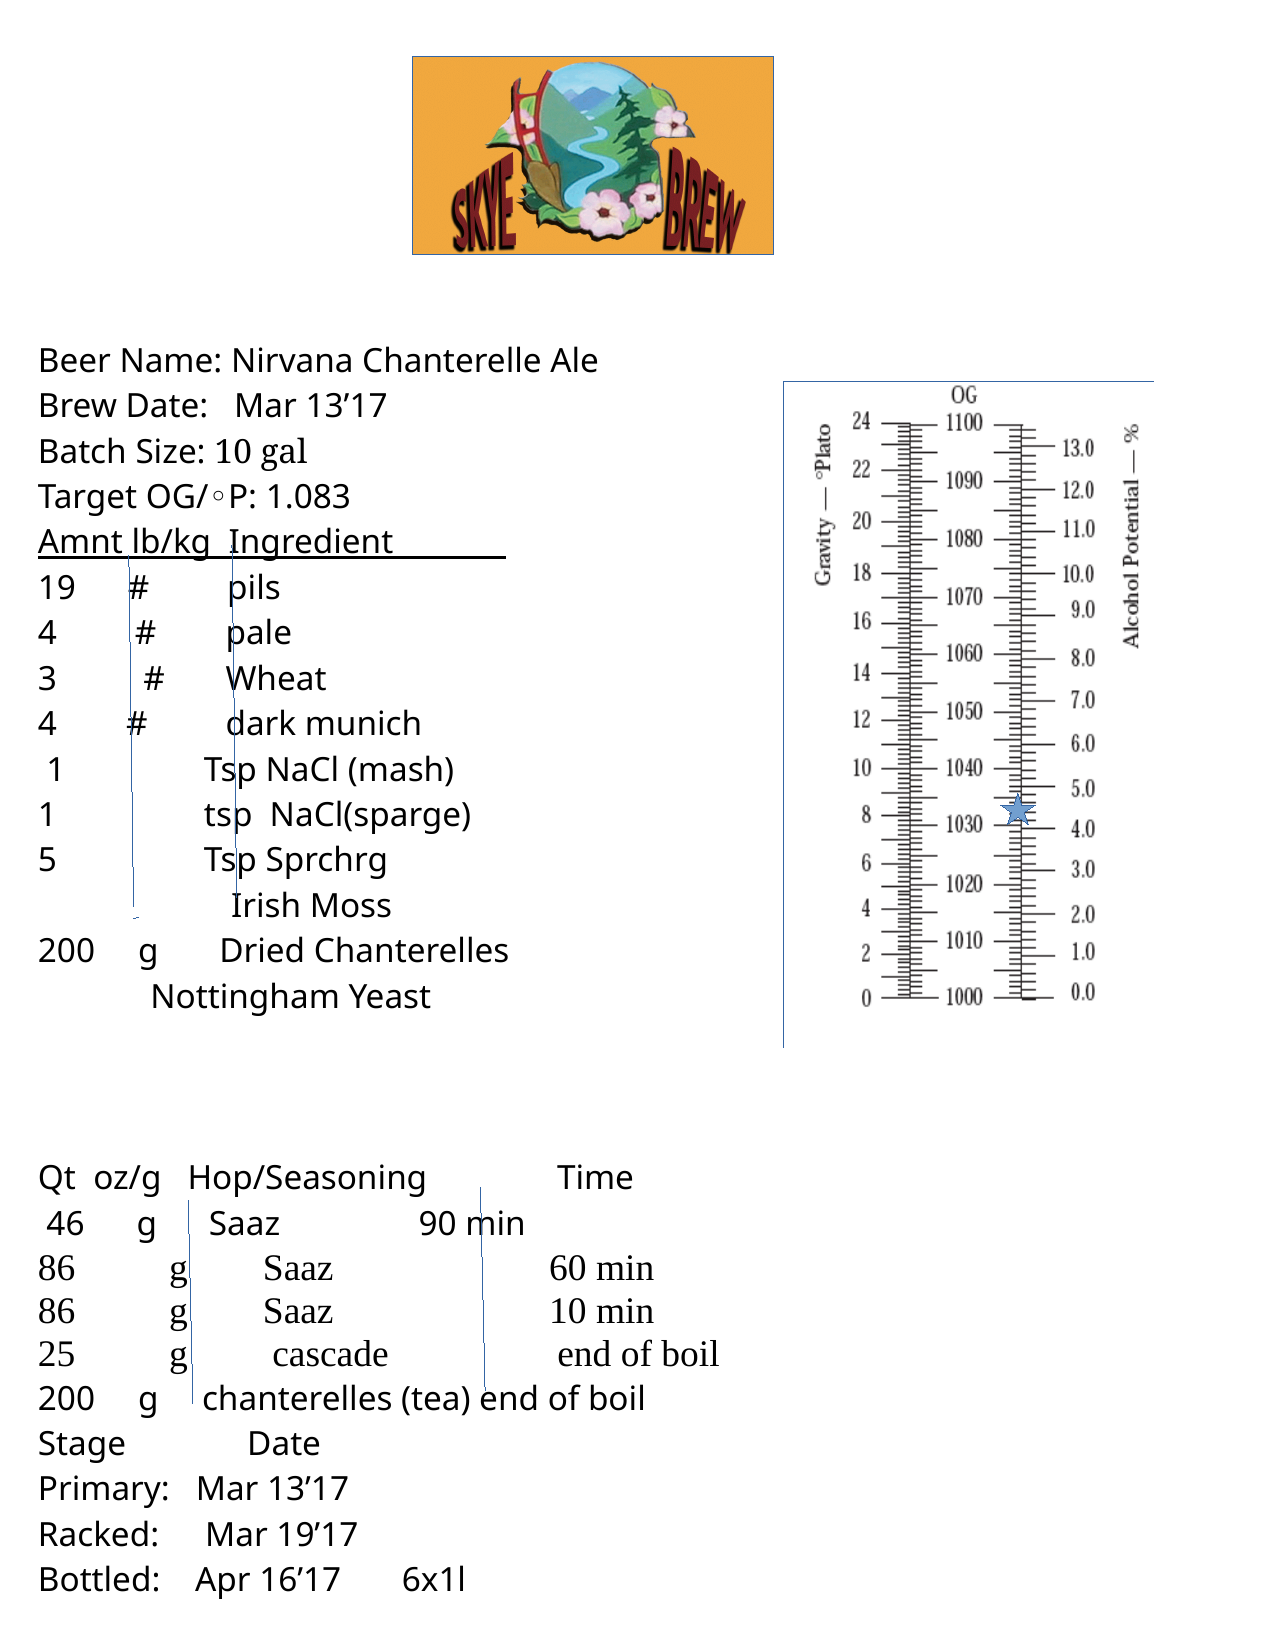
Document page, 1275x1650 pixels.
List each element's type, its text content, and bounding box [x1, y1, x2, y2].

text 4 # pale [38, 609, 783, 654]
text # Wheat [131, 654, 783, 700]
text 5 Tsp Sprchrg [38, 836, 783, 882]
text Irish Moss [38, 882, 783, 927]
text [1154, 382, 1237, 427]
text [1154, 836, 1237, 882]
text [1154, 473, 1237, 518]
text [1154, 972, 1237, 1018]
text Brew Date: Mar 13’17 [38, 382, 783, 427]
text 25 g cascade end of boil [38, 1331, 1237, 1374]
text [1154, 427, 1237, 473]
text 1 tsp NaCl(sparge) [236, 791, 783, 836]
text 200 g chanterelles (tea) end of boil Stage Date [38, 1374, 1237, 1465]
text 4 # dark munich [1154, 700, 1237, 745]
text 86 g Saaz 10 min [38, 1288, 1237, 1331]
text Batch Size: 10 gal [38, 427, 783, 473]
text 1 tsp NaCl(sparge) [1154, 791, 1237, 836]
text [1154, 609, 1237, 654]
text Target OG/◦P: 1.083 [38, 473, 783, 518]
text [1154, 654, 1237, 700]
text [1154, 518, 1237, 564]
text 46 g Saaz 90 min [38, 1199, 1237, 1245]
text [1154, 927, 1237, 972]
text 200 g Dried Chanterelles [38, 927, 783, 972]
text 19 # pils [1154, 564, 1237, 609]
text Bottled: Apr 16’17 6x1l [38, 1556, 1237, 1601]
text 86 g Saaz 60 min [38, 1245, 1237, 1288]
text 19 # pils [38, 564, 232, 609]
text 1 tsp NaCl(sparge) [38, 791, 235, 836]
text 3 [38, 654, 130, 700]
text Racked: Mar 19’17 [38, 1511, 1237, 1556]
text [1154, 745, 1237, 791]
text 4 # dark munich [38, 700, 234, 745]
text Nottingham Yeast [38, 972, 783, 1018]
text 1 [38, 745, 131, 791]
text Qt oz/g Hop/Seasoning Time [38, 1154, 1237, 1199]
text Primary: Mar 13’17 [38, 1465, 1237, 1511]
text 19 # pils [233, 564, 783, 609]
text [1154, 882, 1237, 927]
text Beer Name: Nirvana Chanterelle Ale [38, 337, 1237, 382]
text Tsp NaCl (mash) [132, 745, 783, 791]
text 4 # dark munich [235, 700, 783, 745]
text Amnt lb/kg Ingredient [38, 518, 783, 564]
